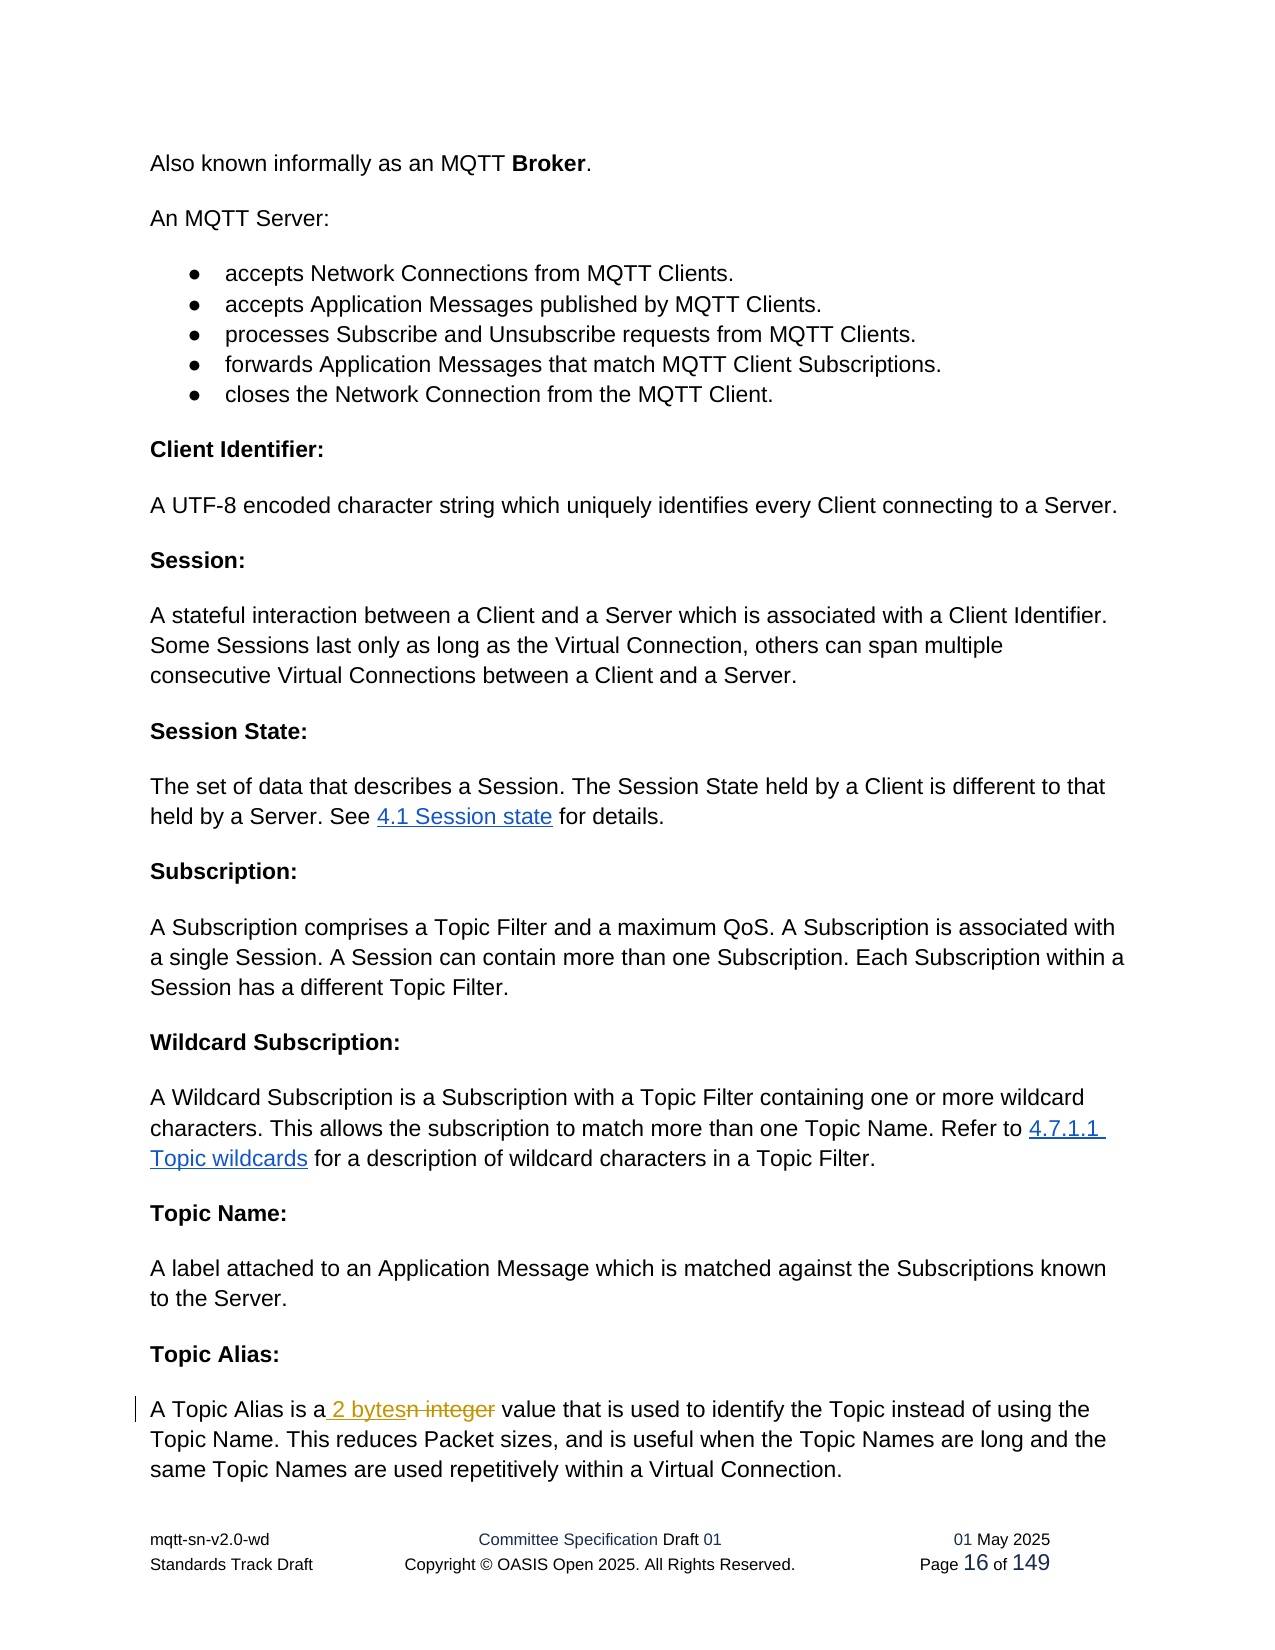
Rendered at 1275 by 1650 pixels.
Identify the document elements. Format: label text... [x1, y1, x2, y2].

text Topic Name: [150, 1200, 1125, 1226]
text Also known informally as an MQTT Broker. [150, 150, 1125, 176]
text Session: [150, 547, 1125, 573]
list accepts Application Messages published by MQTT Clients. [187, 291, 1125, 317]
text A label attached to an Application Message which is matched against the Subscriptions known to the Server. [150, 1255, 1125, 1312]
text A UTF-8 encoded character string which uniquely identifies every Client connecting to a Server. [150, 492, 1125, 518]
text Wildcard Subscription: [150, 1029, 1125, 1056]
list accepts Network Connections from MQTT Clients. [187, 260, 1125, 287]
text The set of data that describes a Session. The Session State held by a Client is different to that held by a Server. See 4.1 Session state for details. [150, 773, 1125, 829]
text An MQTT Server: [150, 205, 1125, 232]
text A Topic Alias is a 2 bytes value that is used to identify the Topic instead of using the Topic Name. This reduces Packet sizes, and is useful when the Topic Names are long and the same Topic Names are used repetitively within a Virtual Connection. [150, 1396, 1125, 1483]
text Session State: [150, 718, 1125, 744]
list forwards Application Messages that match MQTT Client Subscriptions. [187, 351, 1125, 377]
text Topic Alias: [150, 1341, 1125, 1367]
text Client Identifier: [150, 436, 1125, 463]
list processes Subscribe and Unsubscribe requests from MQTT Clients. [187, 321, 1125, 347]
text A Subscription comprises a Topic Filter and a maximum QoS. A Subscription is associated with a single Session. A Session can contain more than one Subscription. Each Subscription within a Session has a different Topic Filter. [150, 913, 1125, 1000]
text A stateful interaction between a Client and a Server which is associated with a Client Identifier. Some Sessions last only as long as the Virtual Connection, others can span multiple consecutive Virtual Connections between a Client and a Server. [150, 602, 1125, 689]
text A Wildcard Subscription is a Subscription with a Topic Filter containing one or more wildcard characters. This allows the subscription to match more than one Topic Name. Refer to 4.7.1.1 Topic wildcards for a description of wildcard characters in a Topic Filter. [150, 1084, 1125, 1171]
text Subscription: [150, 858, 1125, 885]
list closes the Network Connection from the MQTT Client. [187, 381, 1125, 408]
